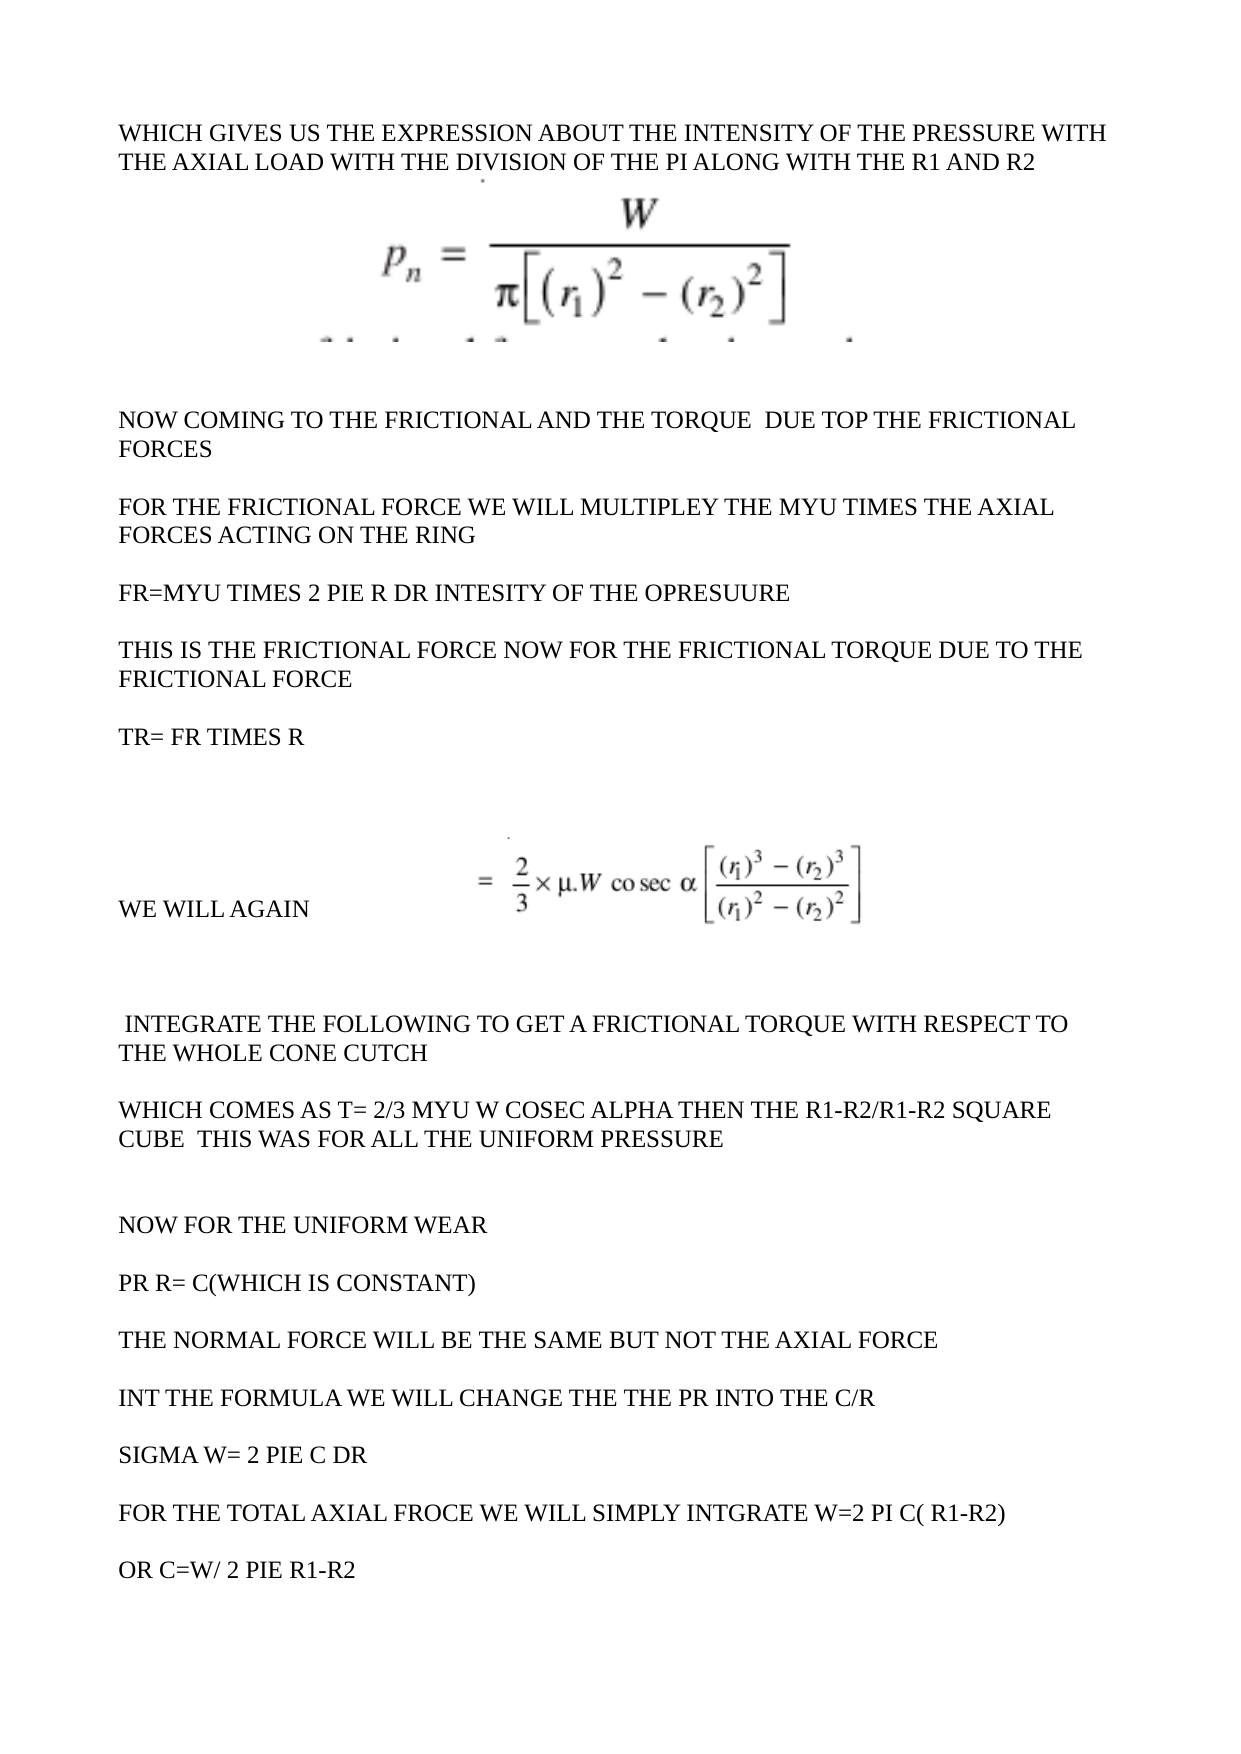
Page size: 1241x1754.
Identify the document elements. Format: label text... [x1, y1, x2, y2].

picture [289, 175, 952, 342]
text FR=MYU TIMES 2 PIE R DR INTESITY OF THE OPRESUURE [118, 578, 1122, 607]
text [879, 894, 1122, 923]
text FOR THE FRICTIONAL FORCE WE WILL MULTIPLEY THE MYU TIMES THE AXIAL FORCES ACTING ON THE RING [118, 492, 1122, 549]
text THE NORMAL FORCE WILL BE THE SAME BUT NOT THE AXIAL FORCE [118, 1326, 1122, 1354]
text OR C=W/ 2 PIE R1-R2 [118, 1556, 1122, 1584]
text WHICH GIVES US THE EXPRESSION ABOUT THE INTENSITY OF THE PRESSURE WITH THE AXIAL LOAD WITH THE DIVISION OF THE PI ALONG WITH THE R1 AND R2 [118, 118, 1122, 176]
text SIGMA W= 2 PIE C DR [118, 1441, 1122, 1469]
text WHICH COMES AS T= 2/3 MYU W COSEC ALPHA THEN THE R1-R2/R1-R2 SQUARE CUBE THIS WAS FOR ALL THE UNIFORM PRESSURE [118, 1096, 1122, 1153]
text INT THE FORMULA WE WILL CHANGE THE THE PR INTO THE C/R [118, 1383, 1122, 1412]
picture [361, 836, 879, 951]
text NOW COMING TO THE FRICTIONAL AND THE TORQUE DUE TOP THE FRICTIONAL FORCES [118, 406, 1122, 463]
text INTEGRATE THE FOLLOWING TO GET A FRICTIONAL TORQUE WITH RESPECT TO THE WHOLE CONE CUTCH [118, 1009, 1122, 1067]
text NOW FOR THE UNIFORM WEAR [118, 1211, 1122, 1239]
text PR R= C(WHICH IS CONSTANT) [118, 1268, 1122, 1297]
text WE WILL AGAIN [118, 894, 361, 923]
text FOR THE TOTAL AXIAL FROCE WE WILL SIMPLY INTGRATE W=2 PI C( R1-R2) [118, 1498, 1122, 1527]
text THIS IS THE FRICTIONAL FORCE NOW FOR THE FRICTIONAL TORQUE DUE TO THE FRICTIONAL FORCE [118, 636, 1122, 693]
text TR= FR TIMES R [118, 722, 1122, 751]
